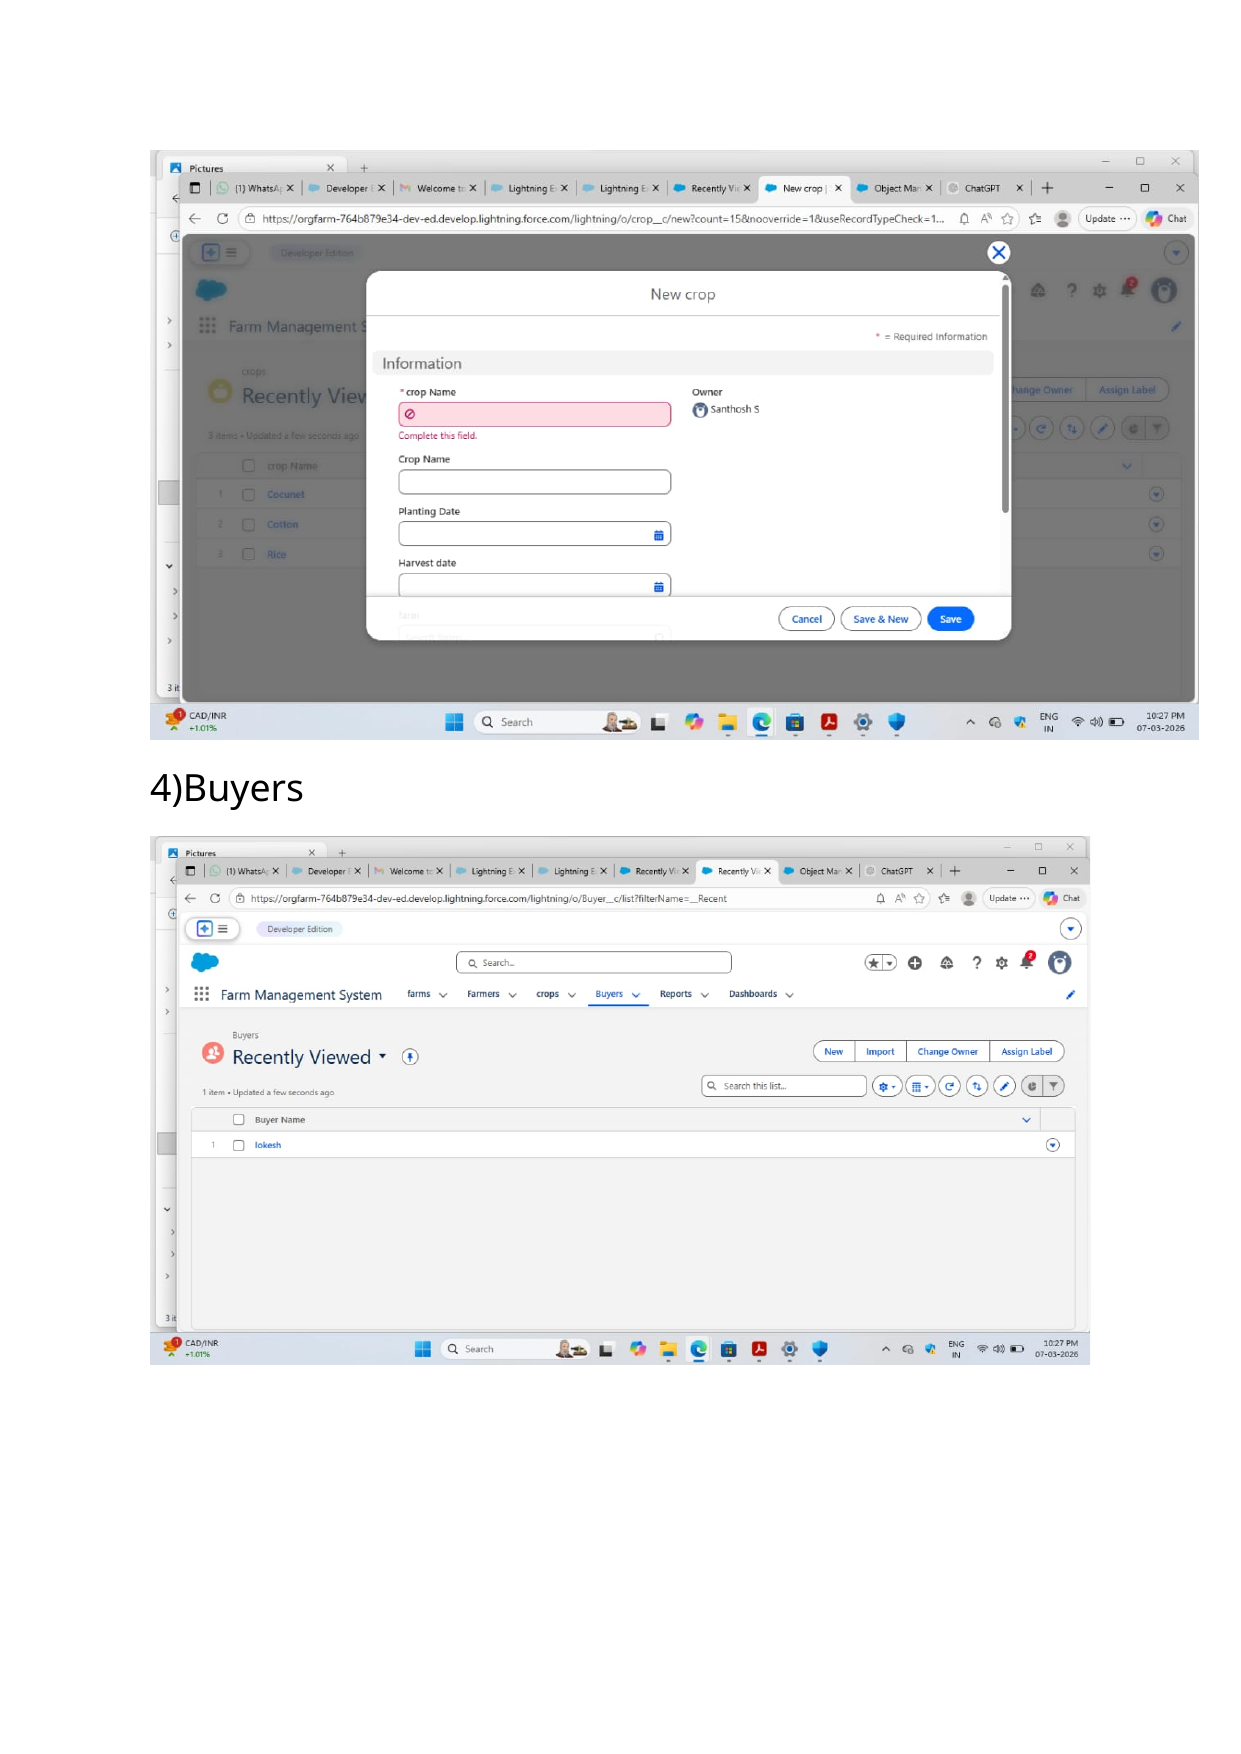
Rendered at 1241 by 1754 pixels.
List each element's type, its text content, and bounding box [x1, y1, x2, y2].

text 4)Buyers [150, 761, 1090, 812]
